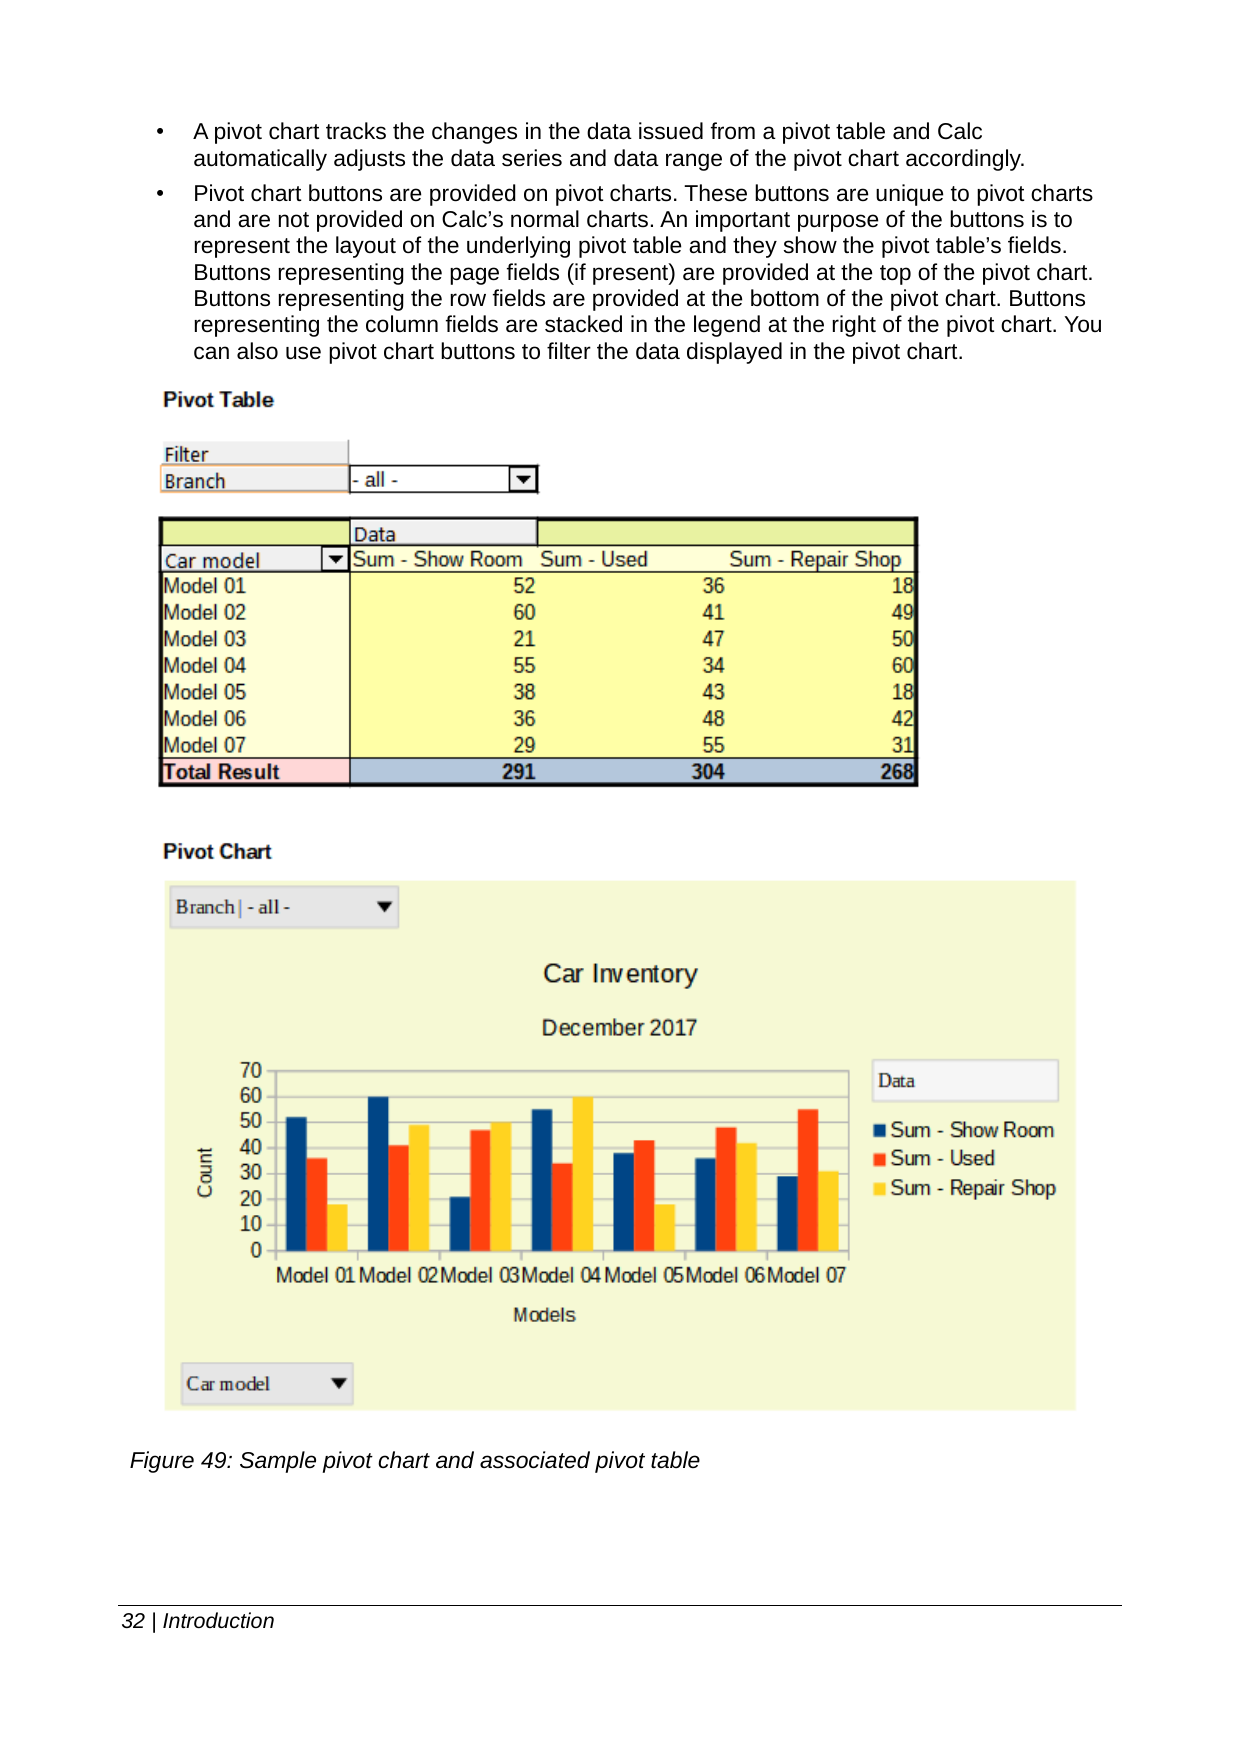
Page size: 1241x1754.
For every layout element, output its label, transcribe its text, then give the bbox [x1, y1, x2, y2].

list A pivot chart tracks the changes in the data issued from a pivot table and Calc automatically adjusts the data series and data range of the pivot chart accordingly. [156, 118, 1122, 171]
list Pivot chart buttons are provided on pivot charts. These buttons are unique to pivot charts and are not provided on Calc’s normal charts. An important purpose of the buttons is to represent the layout of the underlying pivot table and they show the pivot table’s fields. Buttons representing the page fields (if present) are provided at the top of the pivot chart. Buttons representing the row fields are provided at the bottom of the pivot chart. Buttons representing the column fields are stacked in the legend at the right of the pivot chart. You can also use pivot chart buttons to filter the data displayed in the pivot chart. [156, 180, 1122, 364]
text Figure 49: Sample pivot chart and associated pivot table [129, 1447, 1111, 1473]
picture [129, 376, 1111, 1447]
